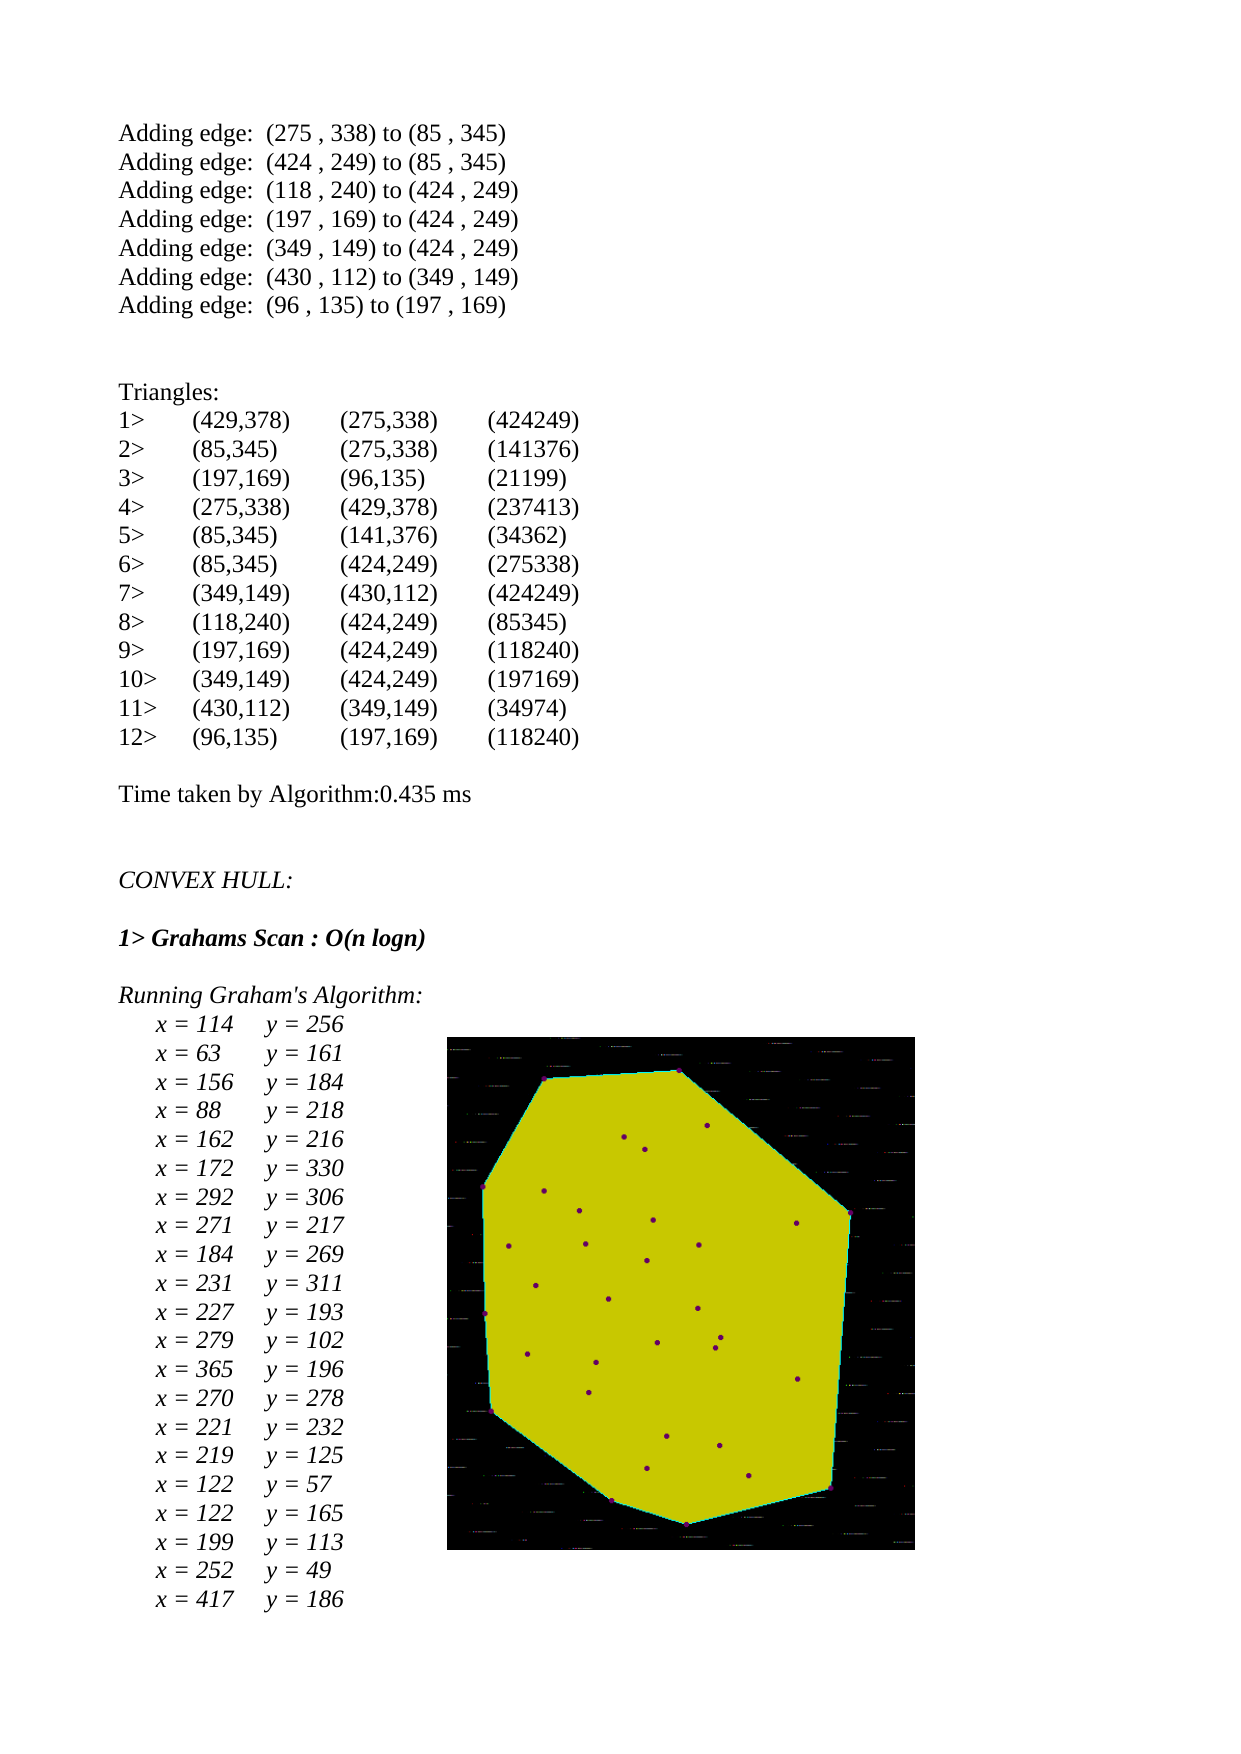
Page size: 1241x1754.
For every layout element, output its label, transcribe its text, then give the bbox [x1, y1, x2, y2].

text 3> (197,169) (96,135) (21199) [118, 463, 1122, 492]
text [537, 1096, 1122, 1124]
text x = 417 y = 186 [118, 1584, 1122, 1613]
text 5> (85,345) (141,376) (34362) [118, 521, 1122, 549]
text [537, 1239, 1122, 1268]
text [537, 1038, 1122, 1067]
text [537, 1211, 1122, 1239]
text x = 252 y = 49 [118, 1556, 1122, 1584]
text 1> Grahams Scan : O(n logn) [118, 923, 1122, 952]
text 2> (85,345) (275,338) (141376) [118, 434, 1122, 463]
picture [447, 1037, 537, 1550]
text Adding edge: (349 , 149) to (424 , 249) [118, 233, 1122, 262]
text [537, 1124, 1122, 1153]
text [537, 1498, 1122, 1527]
text [537, 1469, 1122, 1498]
text x = 199 y = 113 [118, 1527, 1122, 1556]
text x = 279 y = 102 [118, 1326, 447, 1354]
text 12> (96,135) (197,169) (118240) [118, 722, 1122, 751]
text [537, 1182, 1122, 1211]
text [537, 1326, 1122, 1354]
text Time taken by Algorithm:0.435 ms [118, 779, 1122, 808]
text x = 231 y = 311 [118, 1268, 447, 1297]
text [537, 1297, 1122, 1326]
text 11> (430,112) (349,149) (34974) [118, 693, 1122, 722]
text Adding edge: (197 , 169) to (424 , 249) [118, 204, 1122, 233]
text 6> (85,345) (424,249) (275338) [118, 549, 1122, 578]
text x = 365 y = 196 [118, 1354, 447, 1383]
text Adding edge: (430 , 112) to (349 , 149) [118, 262, 1122, 291]
text [537, 1268, 1122, 1297]
text Triangles: [118, 377, 1122, 406]
text x = 227 y = 193 [118, 1297, 447, 1326]
text 8> (118,240) (424,249) (85345) [118, 607, 1122, 636]
text x = 156 y = 184 [118, 1067, 447, 1096]
text x = 122 y = 165 [118, 1498, 447, 1527]
text 1> (429,378) (275,338) (424249) [118, 406, 1122, 434]
text [537, 1383, 1122, 1412]
text x = 184 y = 269 [118, 1239, 447, 1268]
text Adding edge: (424 , 249) to (85 , 345) [118, 147, 1122, 176]
text x = 63 y = 161 [118, 1038, 447, 1067]
text x = 219 y = 125 [118, 1441, 447, 1469]
text Adding edge: (118 , 240) to (424 , 249) [118, 176, 1122, 204]
text x = 122 y = 57 [118, 1469, 447, 1498]
text [537, 1067, 1122, 1096]
text x = 270 y = 278 [118, 1383, 447, 1412]
text x = 114 y = 256 [118, 1009, 1122, 1038]
text x = 172 y = 330 [118, 1153, 447, 1182]
text x = 88 y = 218 [118, 1096, 447, 1124]
text [537, 1354, 1122, 1383]
text x = 221 y = 232 [118, 1412, 447, 1441]
text [537, 1441, 1122, 1469]
text 4> (275,338) (429,378) (237413) [118, 492, 1122, 521]
text x = 162 y = 216 [118, 1124, 447, 1153]
text Running Graham's Algorithm: [118, 981, 1122, 1009]
text [537, 1412, 1122, 1441]
text x = 271 y = 217 [118, 1211, 447, 1239]
text x = 292 y = 306 [118, 1182, 447, 1211]
text 10> (349,149) (424,249) (197169) [118, 664, 1122, 693]
text Adding edge: (96 , 135) to (197 , 169) [118, 291, 1122, 319]
text 9> (197,169) (424,249) (118240) [118, 636, 1122, 664]
text CONVEX HULL: [118, 866, 1122, 894]
text Adding edge: (275 , 338) to (85 , 345) [118, 118, 1122, 147]
text 7> (349,149) (430,112) (424249) [118, 578, 1122, 607]
text [537, 1153, 1122, 1182]
